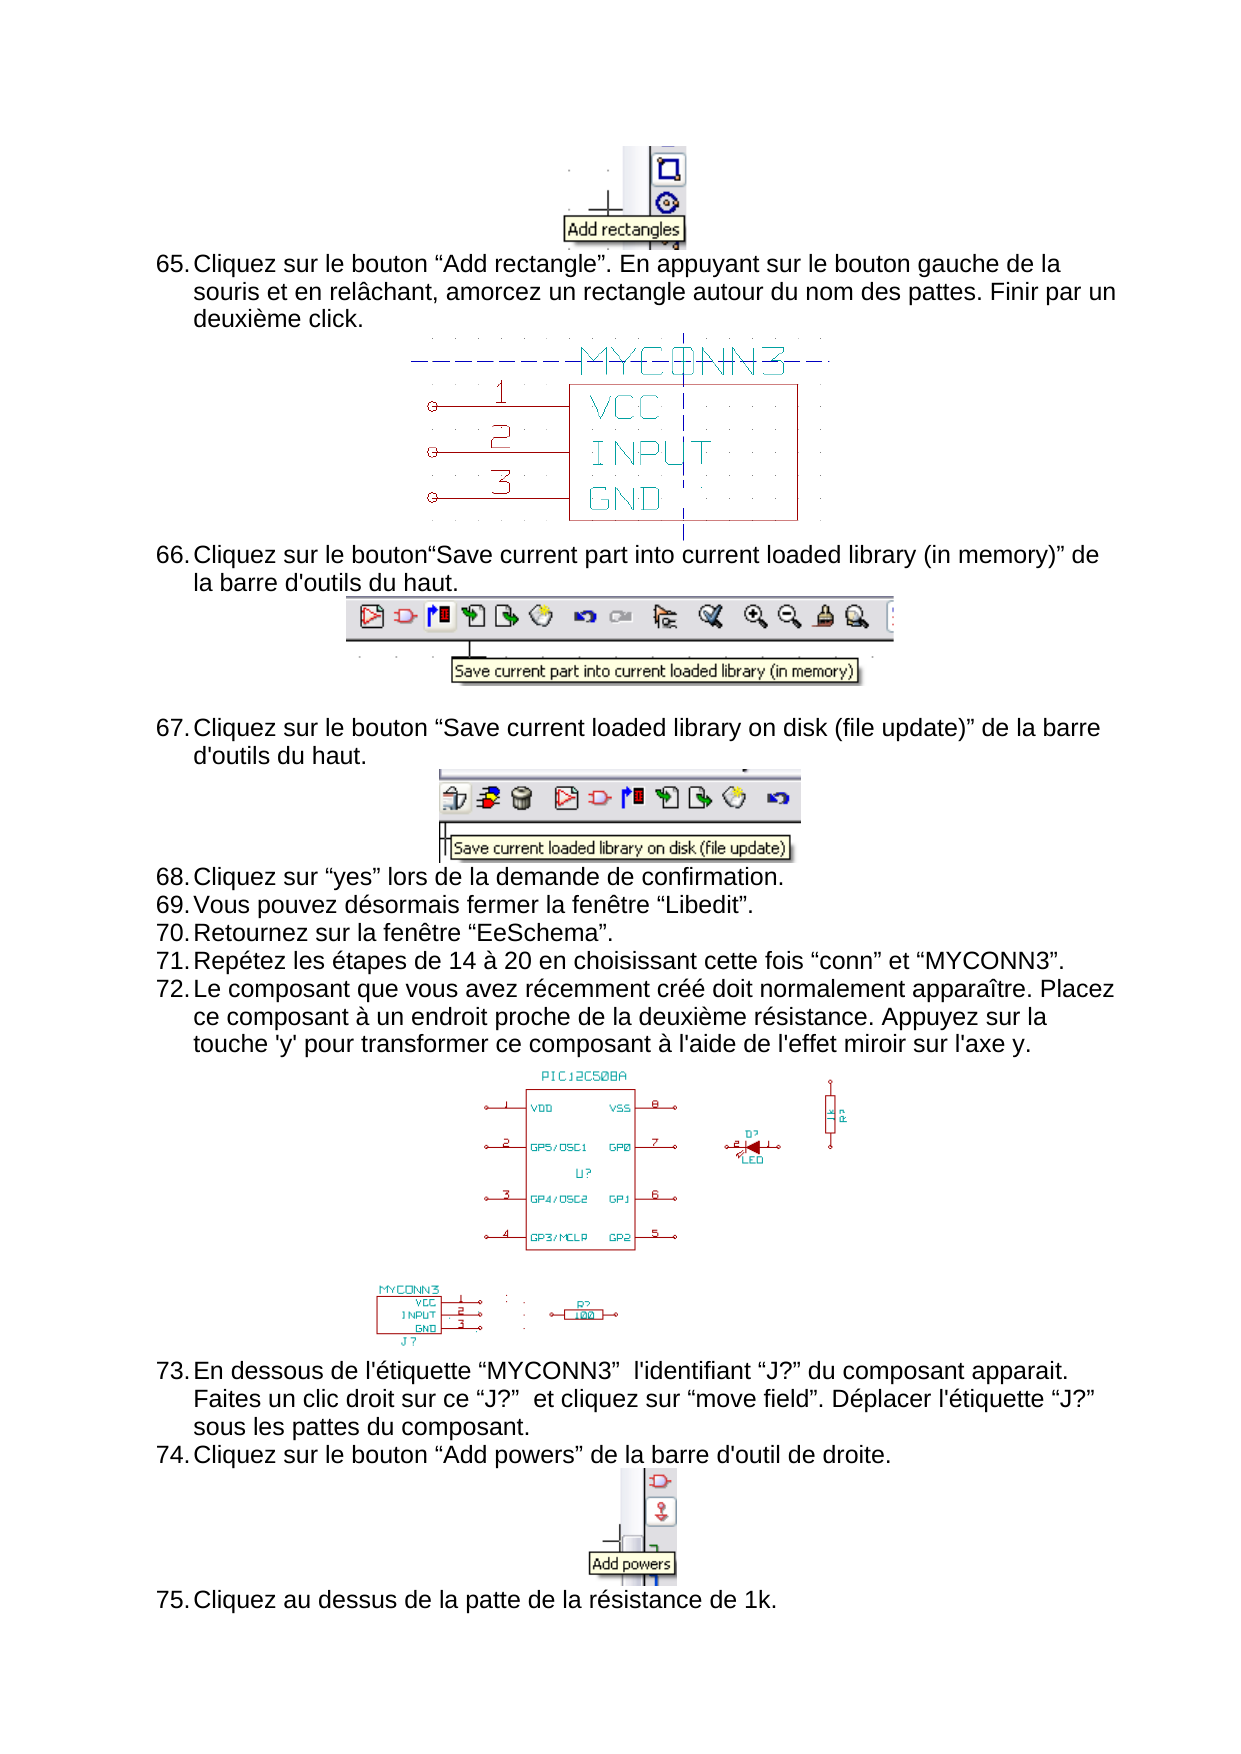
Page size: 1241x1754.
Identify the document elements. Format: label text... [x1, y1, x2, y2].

list Cliquez sur le bouton “Add rectangle”. En appuyant sur le bouton gauche de la souris et en relâchant, amorcez un rectangle autour du nom des pattes. Finir par un deuxième click. [156, 146, 1122, 333]
list Cliquez sur le bouton “Save current loaded library on disk (file update)” de la barre d'outils du haut. [156, 714, 1122, 770]
list Cliquez sur le bouton “Add powers” de la barre d'outil de droite. [156, 1440, 1122, 1468]
list Retournez sur la fenêtre “EeSchema”. [156, 918, 1122, 946]
list Repétez les étapes de 14 à 20 en choisissant cette fois “conn” et “MYCONN3”. [156, 946, 1122, 974]
list Le composant que vous avez récemment créé doit normalement apparaître. Placez ce composant à un endroit proche de la deuxième résistance. Appuyez sur la touche 'y' pour transformer ce composant à l'aide de l'effet miroir sur l'axe y. [156, 974, 1122, 1058]
list Cliquez sur le bouton“Save current part into current loaded library (in memory)” de la barre d'outils du haut. [156, 333, 1122, 597]
list Cliquez sur “yes” lors de la demande de confirmation. [156, 770, 1122, 891]
list Vous pouvez désormais fermer la fenêtre “Libedit”. [156, 891, 1122, 918]
list En dessous de l'étiquette “MYCONN3” l'identifiant “J?” du composant apparait. Faites un clic droit sur ce “J?” et cliquez sur “move field”. Déplacer l'étiquette “J?” sous les pattes du composant. [156, 1058, 1122, 1440]
list Cliquez au dessus de la patte de la résistance de 1k. [156, 1468, 1122, 1614]
